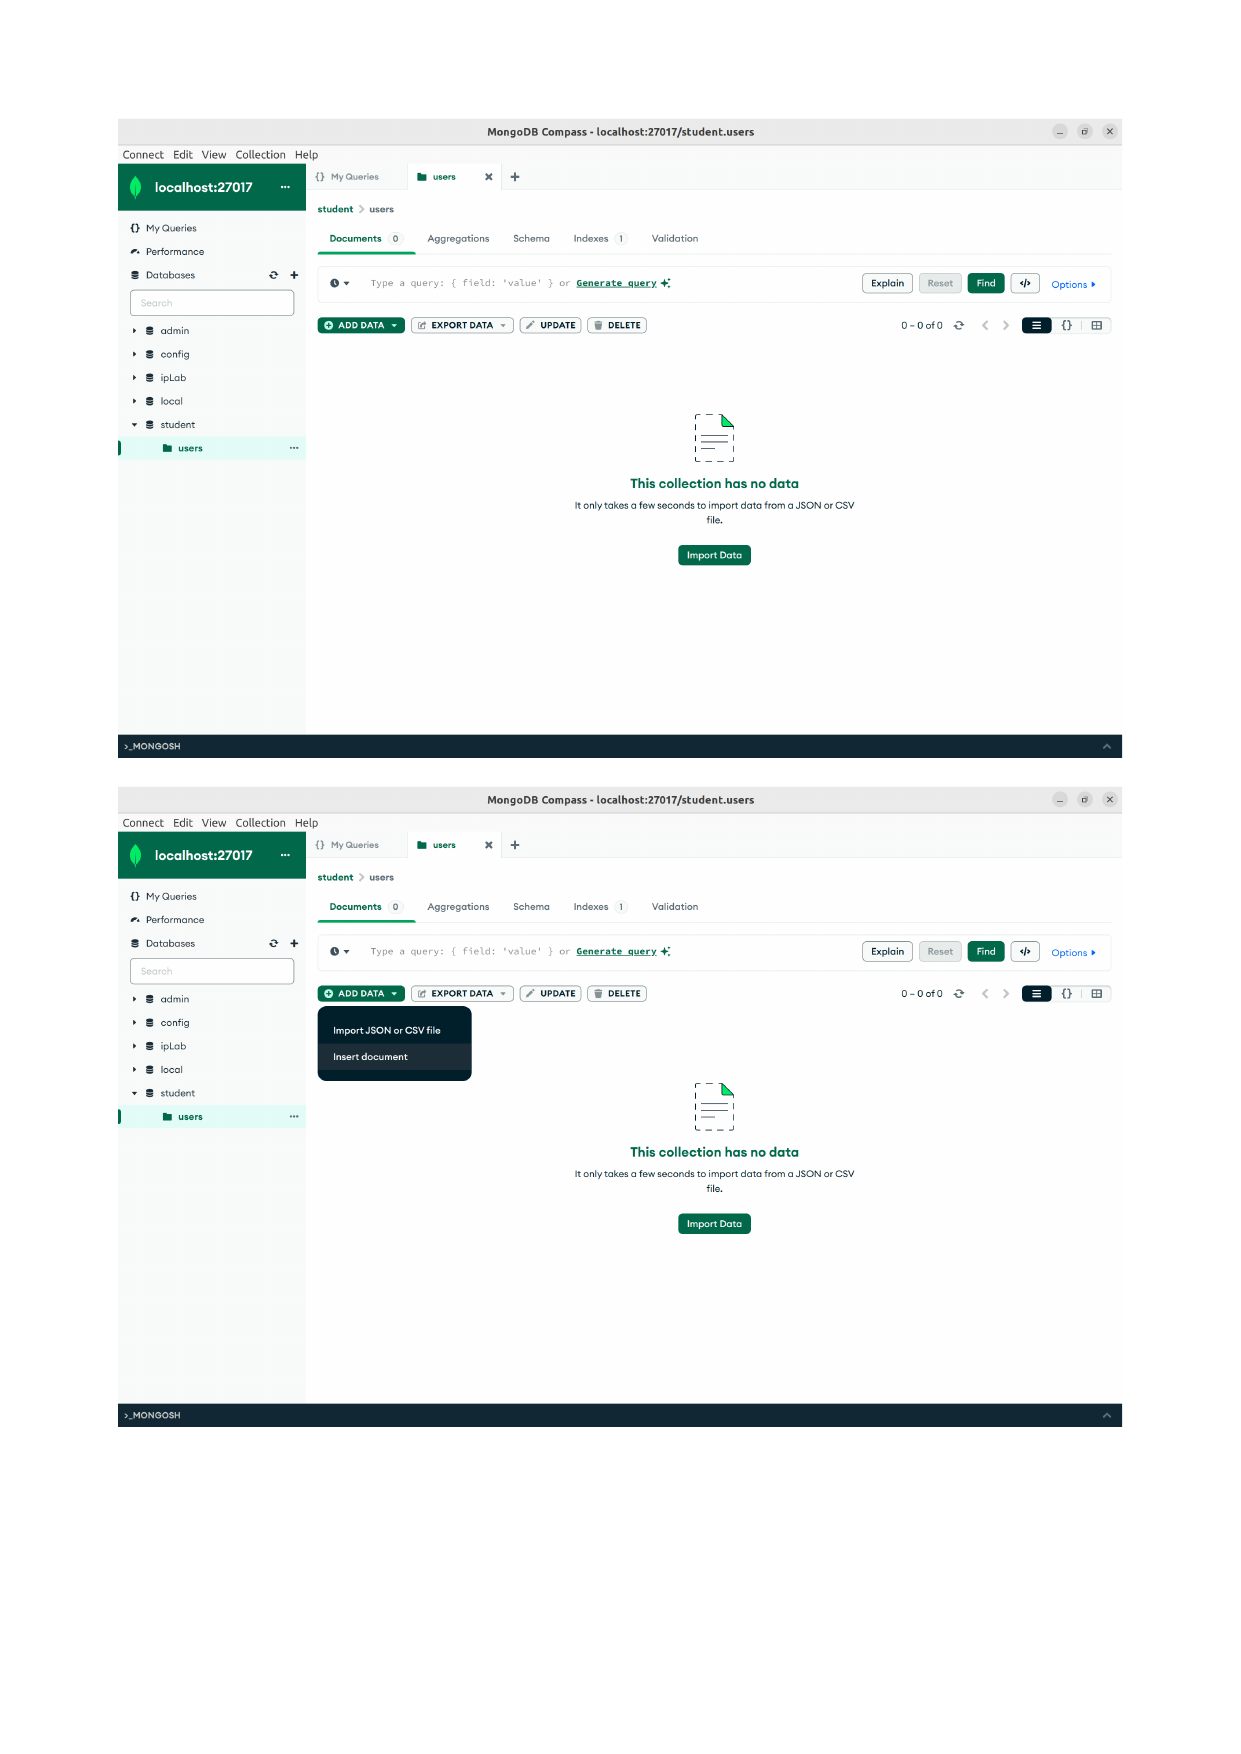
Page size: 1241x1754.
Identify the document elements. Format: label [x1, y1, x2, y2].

picture [118, 118, 1123, 758]
picture [118, 786, 1123, 1427]
